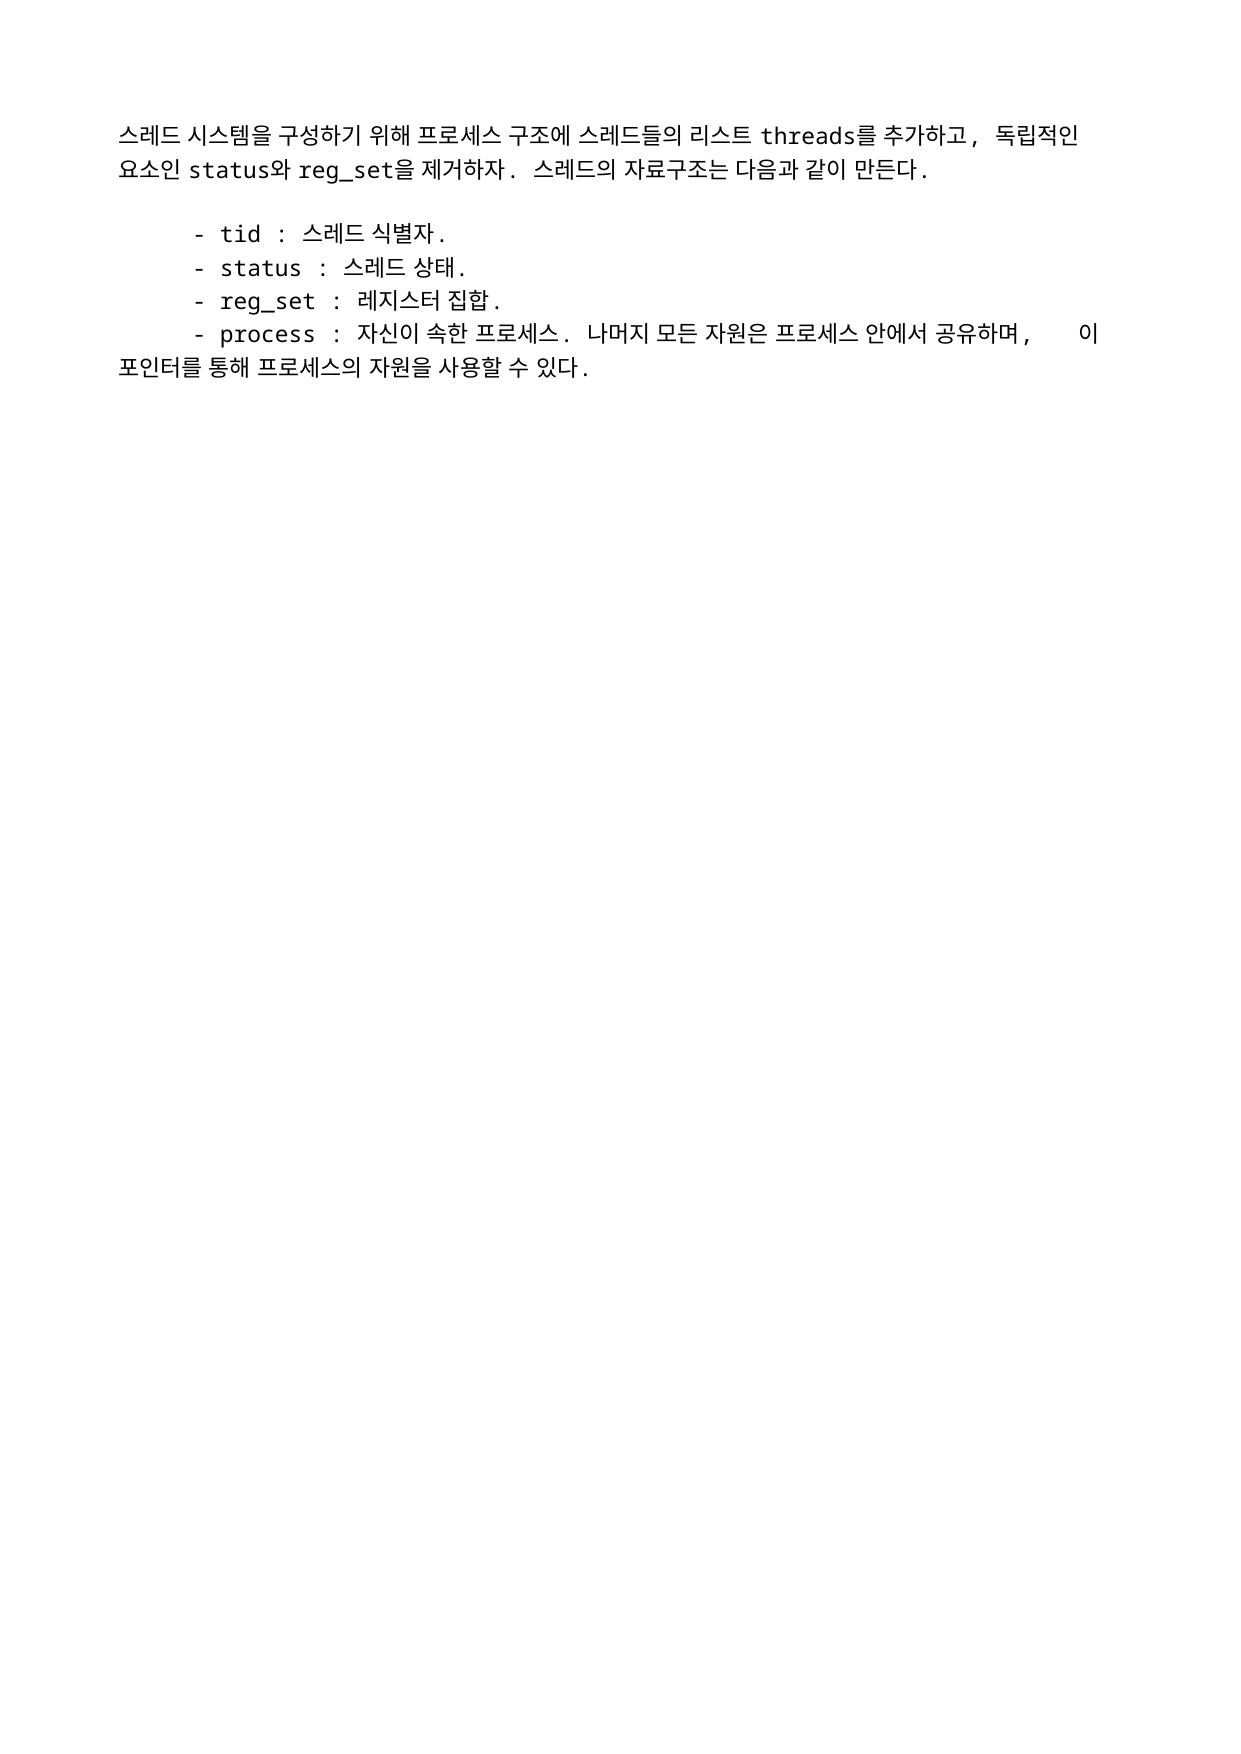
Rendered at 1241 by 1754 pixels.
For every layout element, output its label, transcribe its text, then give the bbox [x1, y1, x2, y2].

text - process : 자신이 속한 프로세스. 나머지 모든 자원은 프로세스 안에서 공유하며, 이 포인터를 통해 프로세스의 자원을 사용할 수 있다. [118, 316, 1122, 383]
text 스레드 시스템을 구성하기 위해 프로세스 구조에 스레드들의 리스트 threads를 추가하고, 독립적인 요소인 status와 reg_set을 제거하자. 스레드의 자료구조는 다음과 같이 만든다. [118, 118, 1122, 185]
text - status : 스레드 상태. [118, 249, 1122, 283]
text - reg_set : 레지스터 집합. [118, 283, 1122, 316]
text - tid : 스레드 식별자. [118, 216, 1122, 249]
